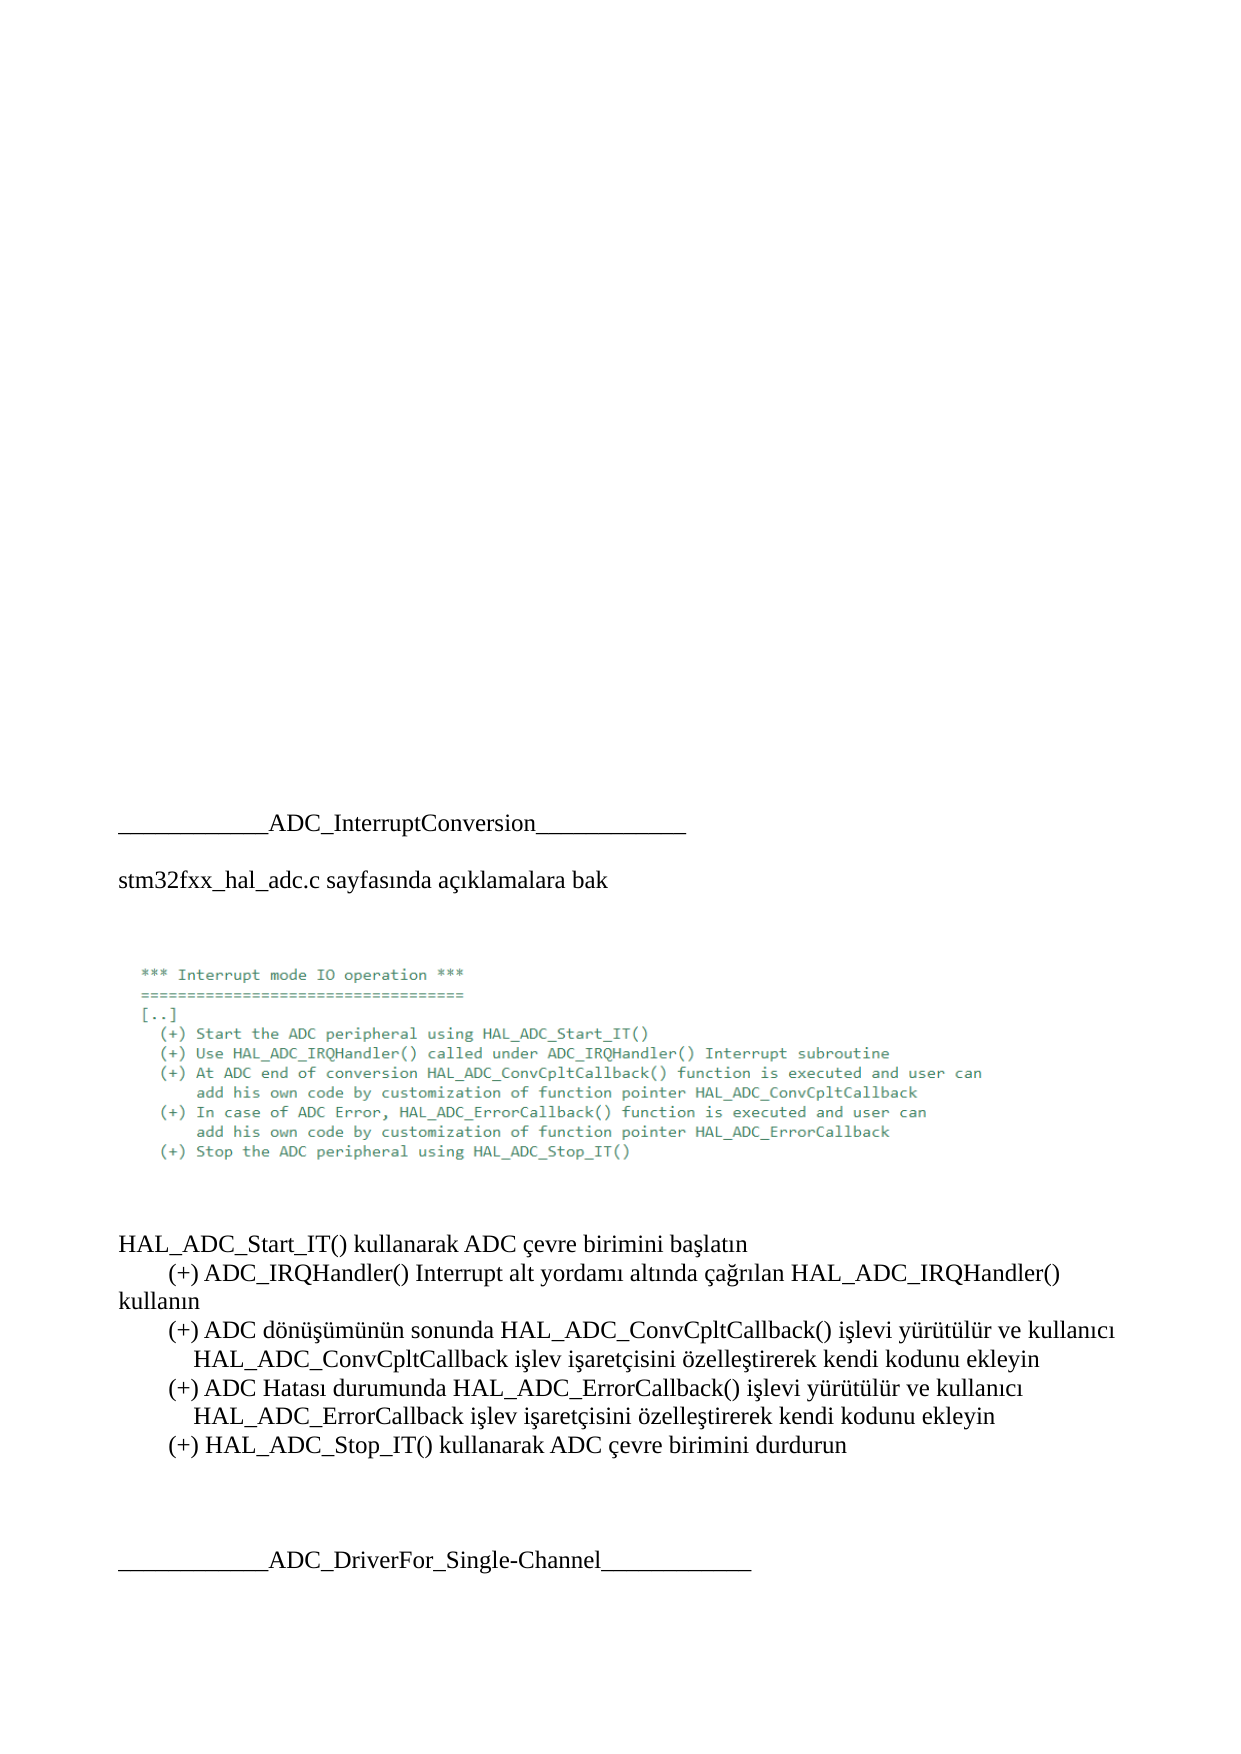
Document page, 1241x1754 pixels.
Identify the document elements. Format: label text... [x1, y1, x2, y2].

text (+) HAL_ADC_Stop_IT() kullanarak ADC çevre birimini durdurun [118, 1430, 1122, 1459]
text HAL_ADC_ErrorCallback işlev işaretçisini özelleştirerek kendi kodunu ekleyin [118, 1401, 1122, 1430]
text HAL_ADC_ConvCpltCallback işlev işaretçisini özelleştirerek kendi kodunu ekleyin [118, 1344, 1122, 1373]
picture [118, 951, 1123, 1172]
text stm32fxx_hal_adc.c sayfasında açıklamalara bak [118, 866, 1122, 894]
text (+) ADC_IRQHandler() Interrupt alt yordamı altında çağrılan HAL_ADC_IRQHandler() kullanın [118, 1258, 1122, 1315]
text ____________ADC_InterruptConversion____________ [118, 808, 1122, 837]
text (+) ADC Hatası durumunda HAL_ADC_ErrorCallback() işlevi yürütülür ve kullanıcı [118, 1373, 1122, 1401]
text (+) ADC dönüşümünün sonunda HAL_ADC_ConvCpltCallback() işlevi yürütülür ve kullanıcı [118, 1315, 1122, 1344]
text HAL_ADC_Start_IT() kullanarak ADC çevre birimini başlatın [118, 1229, 1122, 1258]
text ____________ADC_DriverFor_Single-Channel____________ [118, 1545, 1122, 1574]
